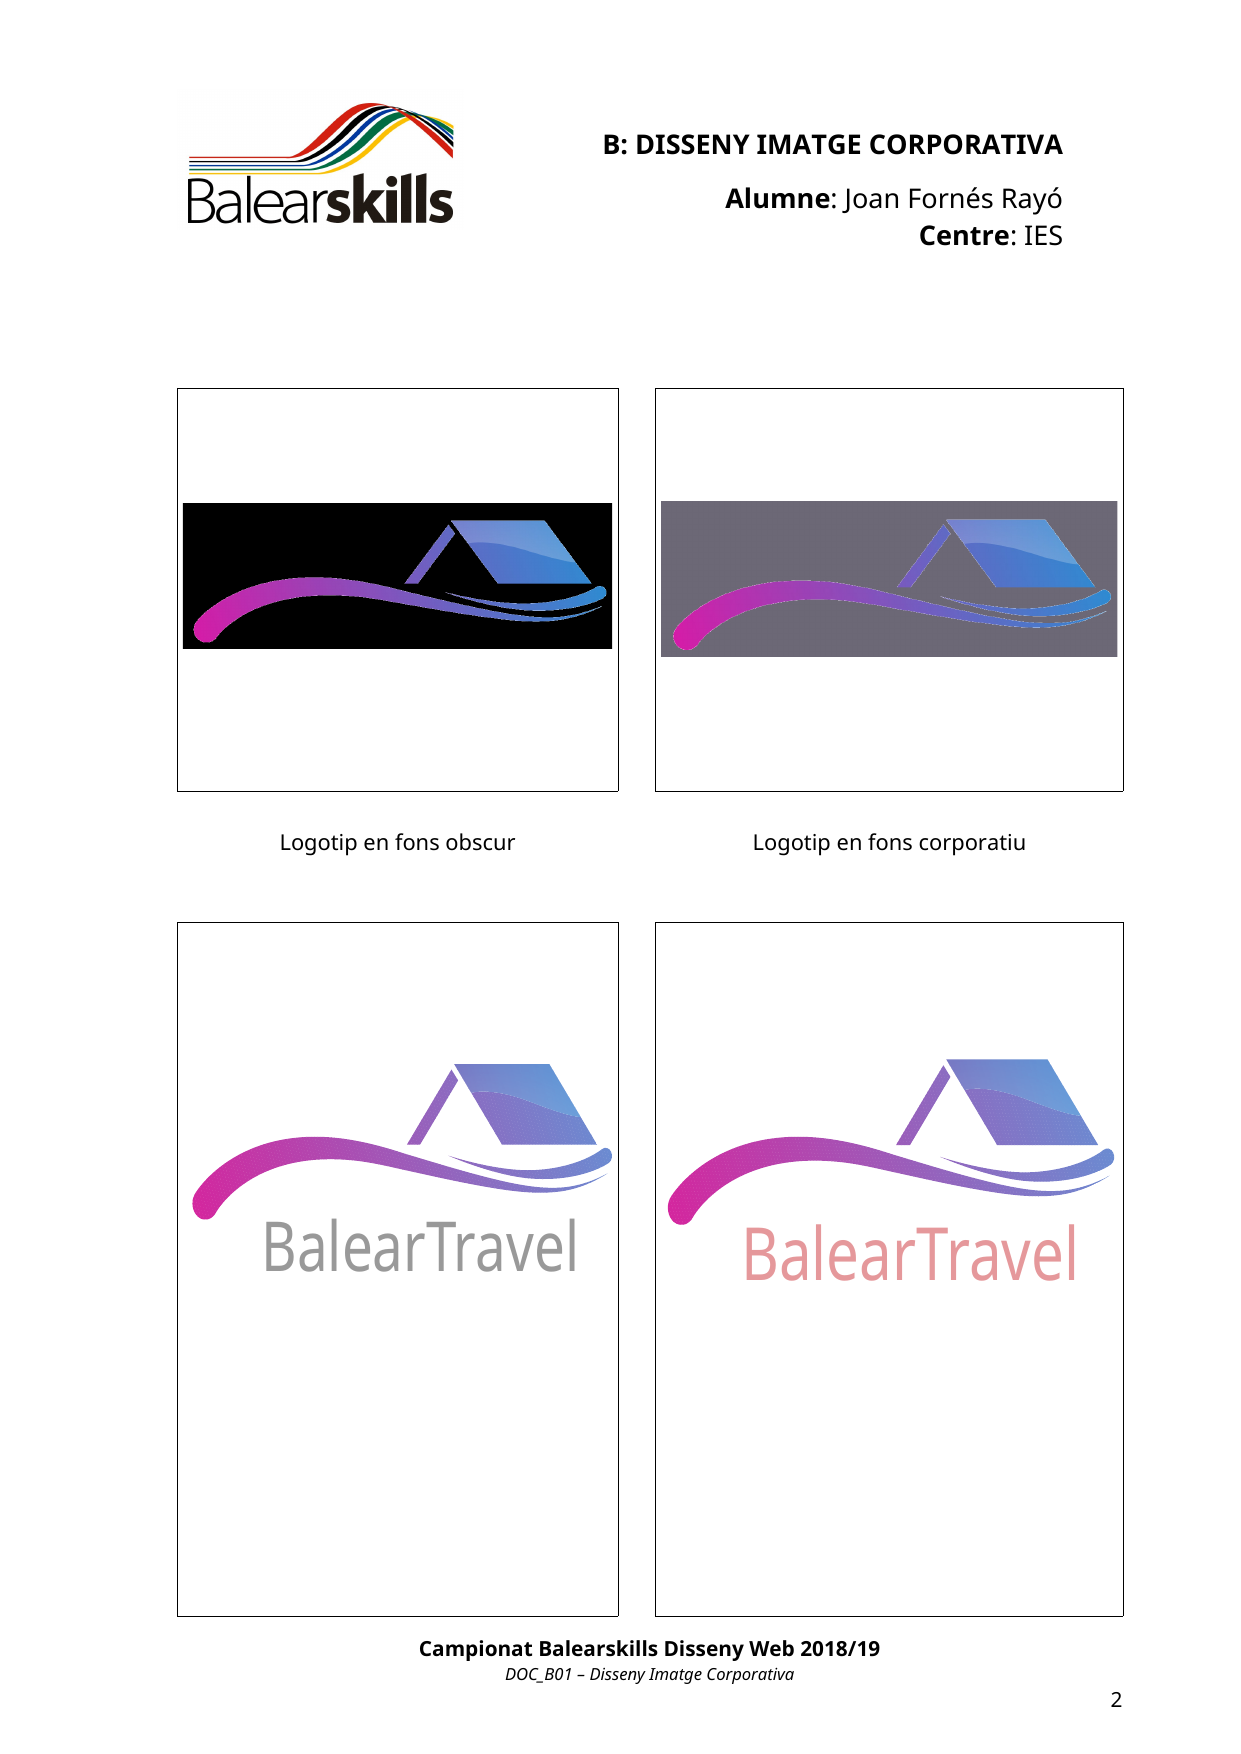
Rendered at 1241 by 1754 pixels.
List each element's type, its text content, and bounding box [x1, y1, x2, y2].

table_header [178, 389, 618, 791]
table_cell [619, 922, 655, 1616]
table_cell Logotip en fons obscur [177, 792, 618, 922]
table_cell [178, 923, 618, 1616]
table_cell [618, 791, 655, 922]
table_cell [656, 923, 1123, 1616]
table_header [619, 388, 655, 791]
picture [661, 501, 1118, 657]
picture [177, 89, 465, 230]
picture [182, 503, 613, 649]
table_cell Logotip en fons corporatiu [655, 792, 1123, 922]
table_header [656, 389, 1123, 791]
